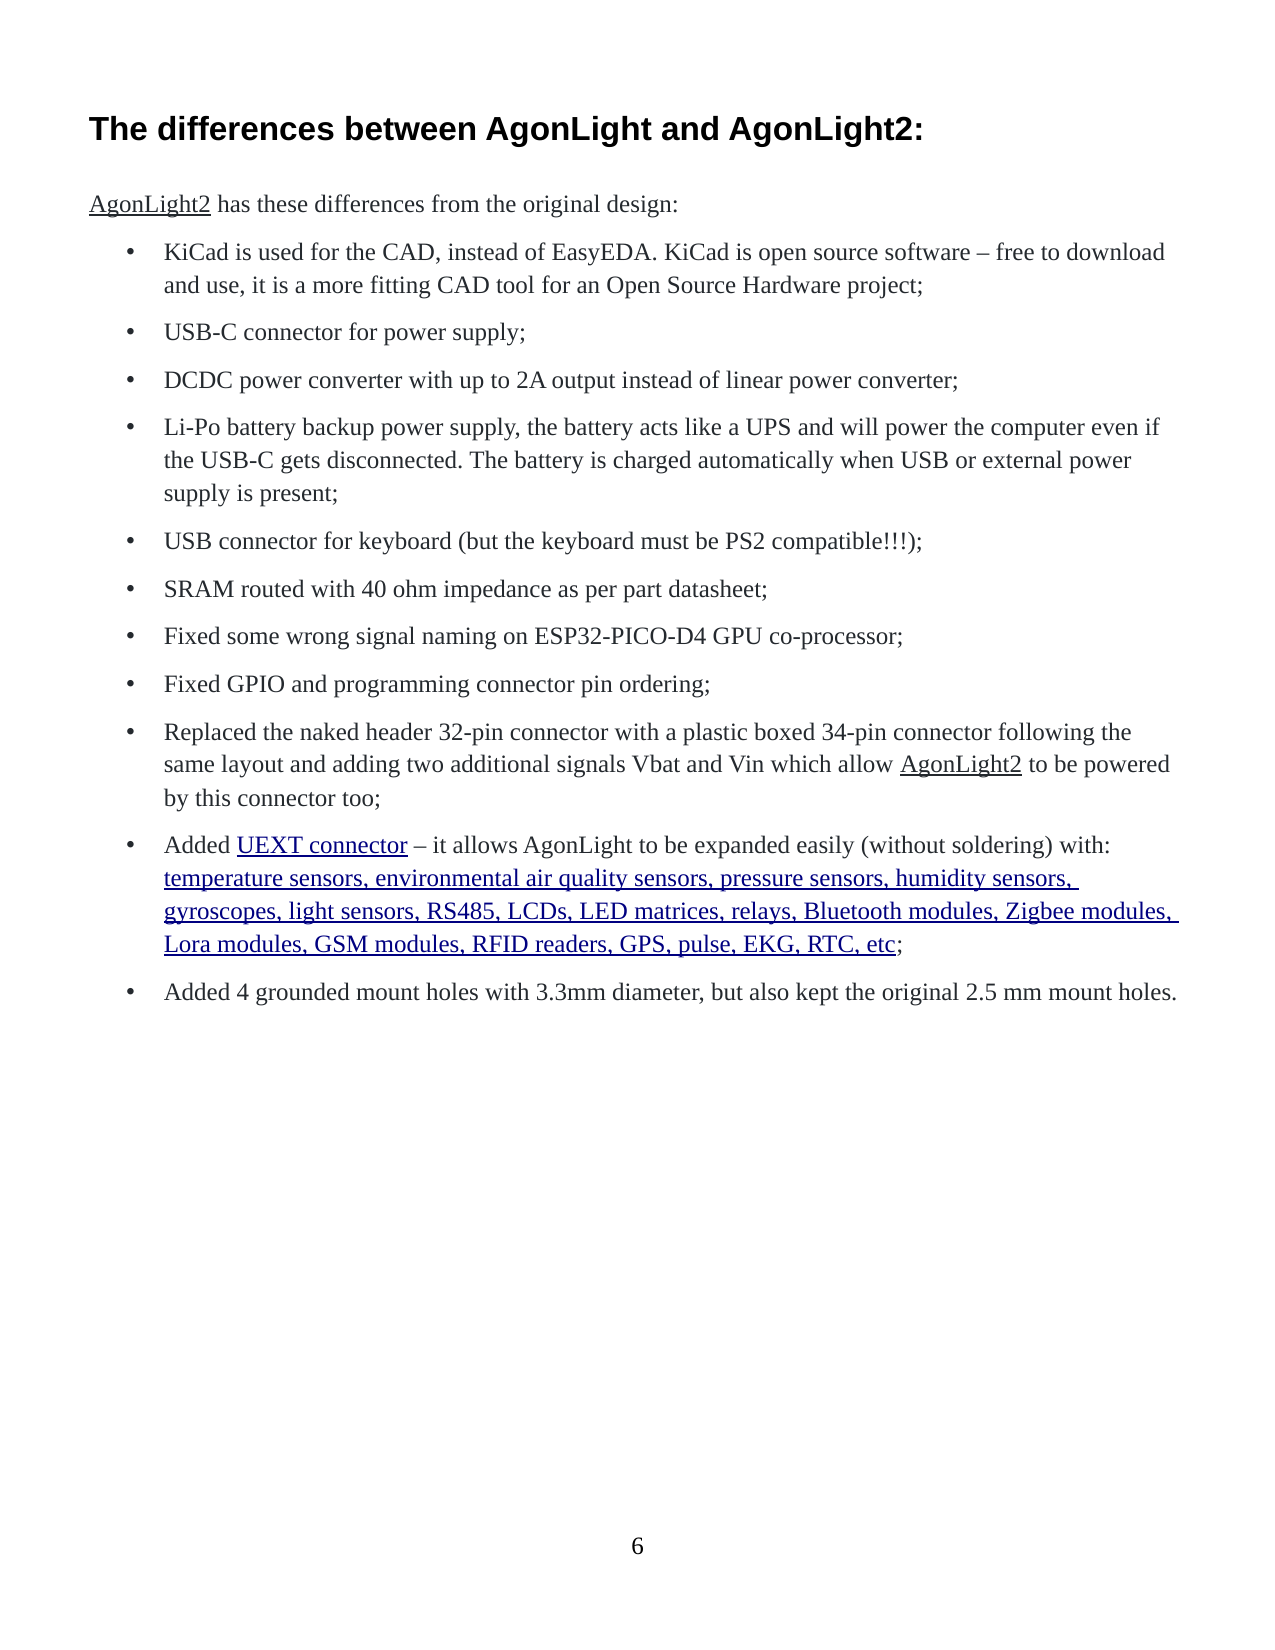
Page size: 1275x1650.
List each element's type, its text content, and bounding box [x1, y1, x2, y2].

list Fixed GPIO and programming connector pin ordering; [126, 669, 1186, 698]
list SRAM routed with 40 ohm impedance as per part datasheet; [126, 574, 1186, 602]
list DCDC power converter with up to 2A output instead of linear power converter; [126, 365, 1186, 394]
list Added UEXT connector – it allows AgonLight to be expanded easily (without soldering) with: temperature sensors, environmental air quality sensors, pressure sensors, humidity sensors, gyroscopes, light sensors, RS485, LCDs, LED matrices, relays, Bluetooth modules, Zigbee modules, Lora modules, GSM modules, RFID readers, GPS, pulse, EKG, RTC, etc; [126, 830, 1186, 958]
list Replaced the naked header 32-pin connector with a plastic boxed 34-pin connector following the same layout and adding two additional signals Vbat and Vin which allow AgonLight2 to be powered by this connector too; [126, 717, 1186, 811]
list USB connector for keyboard (but the keyboard must be PS2 compatible!!!); [126, 526, 1186, 555]
list KiCad is used for the CAD, instead of EasyEDA. KiCad is open source software – free to download and use, it is a more fitting CAD tool for an Open Source Hardware project; [126, 237, 1186, 298]
list Li-Po battery backup power supply, the battery acts like a UPS and will power the computer even if the USB-C gets disconnected. The battery is charged automatically when USB or external power supply is present; [126, 412, 1186, 507]
text AgonLight2 has these differences from the original design: [88, 189, 1186, 218]
list Added 4 grounded mount holes with 3.3mm diameter, but also kept the original 2.5 mm mount holes. [126, 977, 1186, 1006]
subtitle The differences between AgonLight and AgonLight2: [88, 109, 1186, 148]
list USB-C connector for power supply; [126, 317, 1186, 346]
list Fixed some wrong signal naming on ESP32-PICO-D4 GPU co-processor; [126, 621, 1186, 650]
